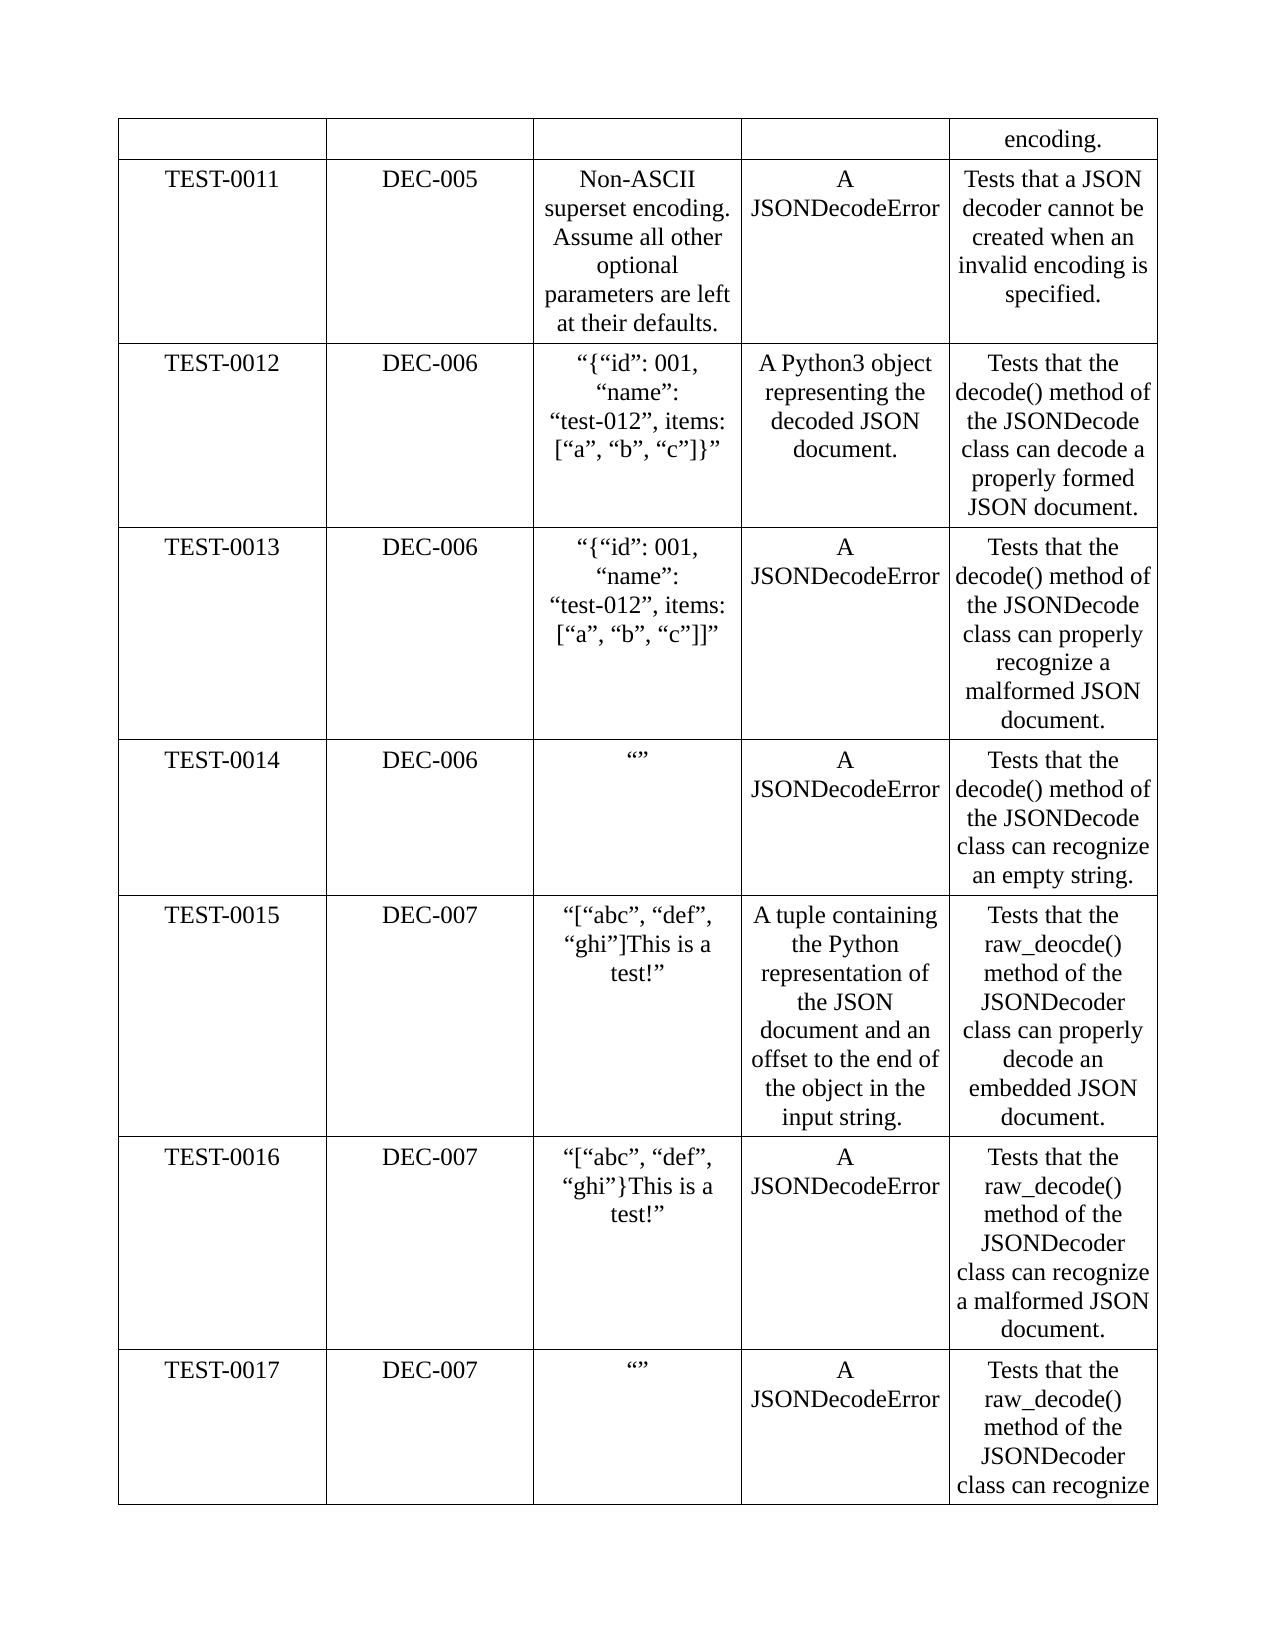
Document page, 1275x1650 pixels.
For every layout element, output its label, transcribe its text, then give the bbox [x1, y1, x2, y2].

table_cell “{“id”: 001, “name”: “test‑012”, items: [“a”, “b”, “c”]]” [534, 528, 741, 739]
table_cell DEC-007 [327, 1350, 533, 1504]
table_cell Tests that the raw_decode() method of the JSONDecoder class can recognize [950, 1350, 1157, 1504]
table_cell DEC-007 [327, 1137, 533, 1349]
table_cell Tests that the decode() method of the JSONDecode class can decode a properly formed JSON document. [950, 344, 1157, 527]
table_cell TEST-0012 [119, 344, 326, 527]
table_cell TEST-0011 [119, 160, 326, 342]
table_cell [327, 119, 533, 158]
table_cell Non‑ASCII superset encoding. Assume all other optional parameters are left at their defaults. [534, 160, 741, 342]
table_cell TEST-0016 [119, 1137, 326, 1349]
table_cell DEC-005 [327, 160, 533, 342]
table_cell [742, 119, 949, 158]
table_cell DEC-006 [327, 344, 533, 527]
table_cell “{“id”: 001, “name”: “test‑012”, items: [“a”, “b”, “c”]}” [534, 344, 741, 527]
table_cell Tests that the decode() method of the JSONDecode class can recognize an empty string. [950, 740, 1157, 895]
table_cell A JSONDecodeError [742, 1350, 949, 1504]
table_cell A JSONDecodeError [742, 160, 949, 342]
table_cell A tuple containing the Python representation of the JSON document and an offset to the end of the object in the input string. [742, 896, 949, 1136]
table_cell DEC-006 [327, 740, 533, 895]
table_cell “[“abc”, “def”, “ghi”]This is a test!” [534, 896, 741, 1136]
table_cell A JSONDecodeError [742, 1137, 949, 1349]
table_cell Tests that a JSON decoder cannot be created when an invalid encoding is specified. [950, 160, 1157, 342]
table_cell “[“abc”, “def”, “ghi”}This is a test!” [534, 1137, 741, 1349]
table_cell TEST-0014 [119, 740, 326, 895]
table_cell Tests that the raw_deocde() method of the JSONDecoder class can properly decode an embedded JSON document. [950, 896, 1157, 1136]
table_cell A Python3 object representing the decoded JSON document. [742, 344, 949, 527]
table_cell TEST-0017 [119, 1350, 326, 1504]
table_cell TEST-0013 [119, 528, 326, 739]
table_cell “” [534, 1350, 741, 1504]
table_cell A JSONDecodeError [742, 528, 949, 739]
table_cell [534, 119, 741, 158]
table_cell DEC-006 [327, 528, 533, 739]
table_cell Tests that the raw_decode() method of the JSONDecoder class can recognize a malformed JSON document. [950, 1137, 1157, 1349]
table_cell Tests that the decode() method of the JSONDecode class can properly recognize a malformed JSON document. [950, 528, 1157, 739]
table_cell [119, 119, 326, 158]
table_cell DEC-007 [327, 896, 533, 1136]
table_cell A JSONDecodeError [742, 740, 949, 895]
table_cell “” [534, 740, 741, 895]
table_cell TEST-0015 [119, 896, 326, 1136]
table_cell encoding. [950, 119, 1157, 158]
